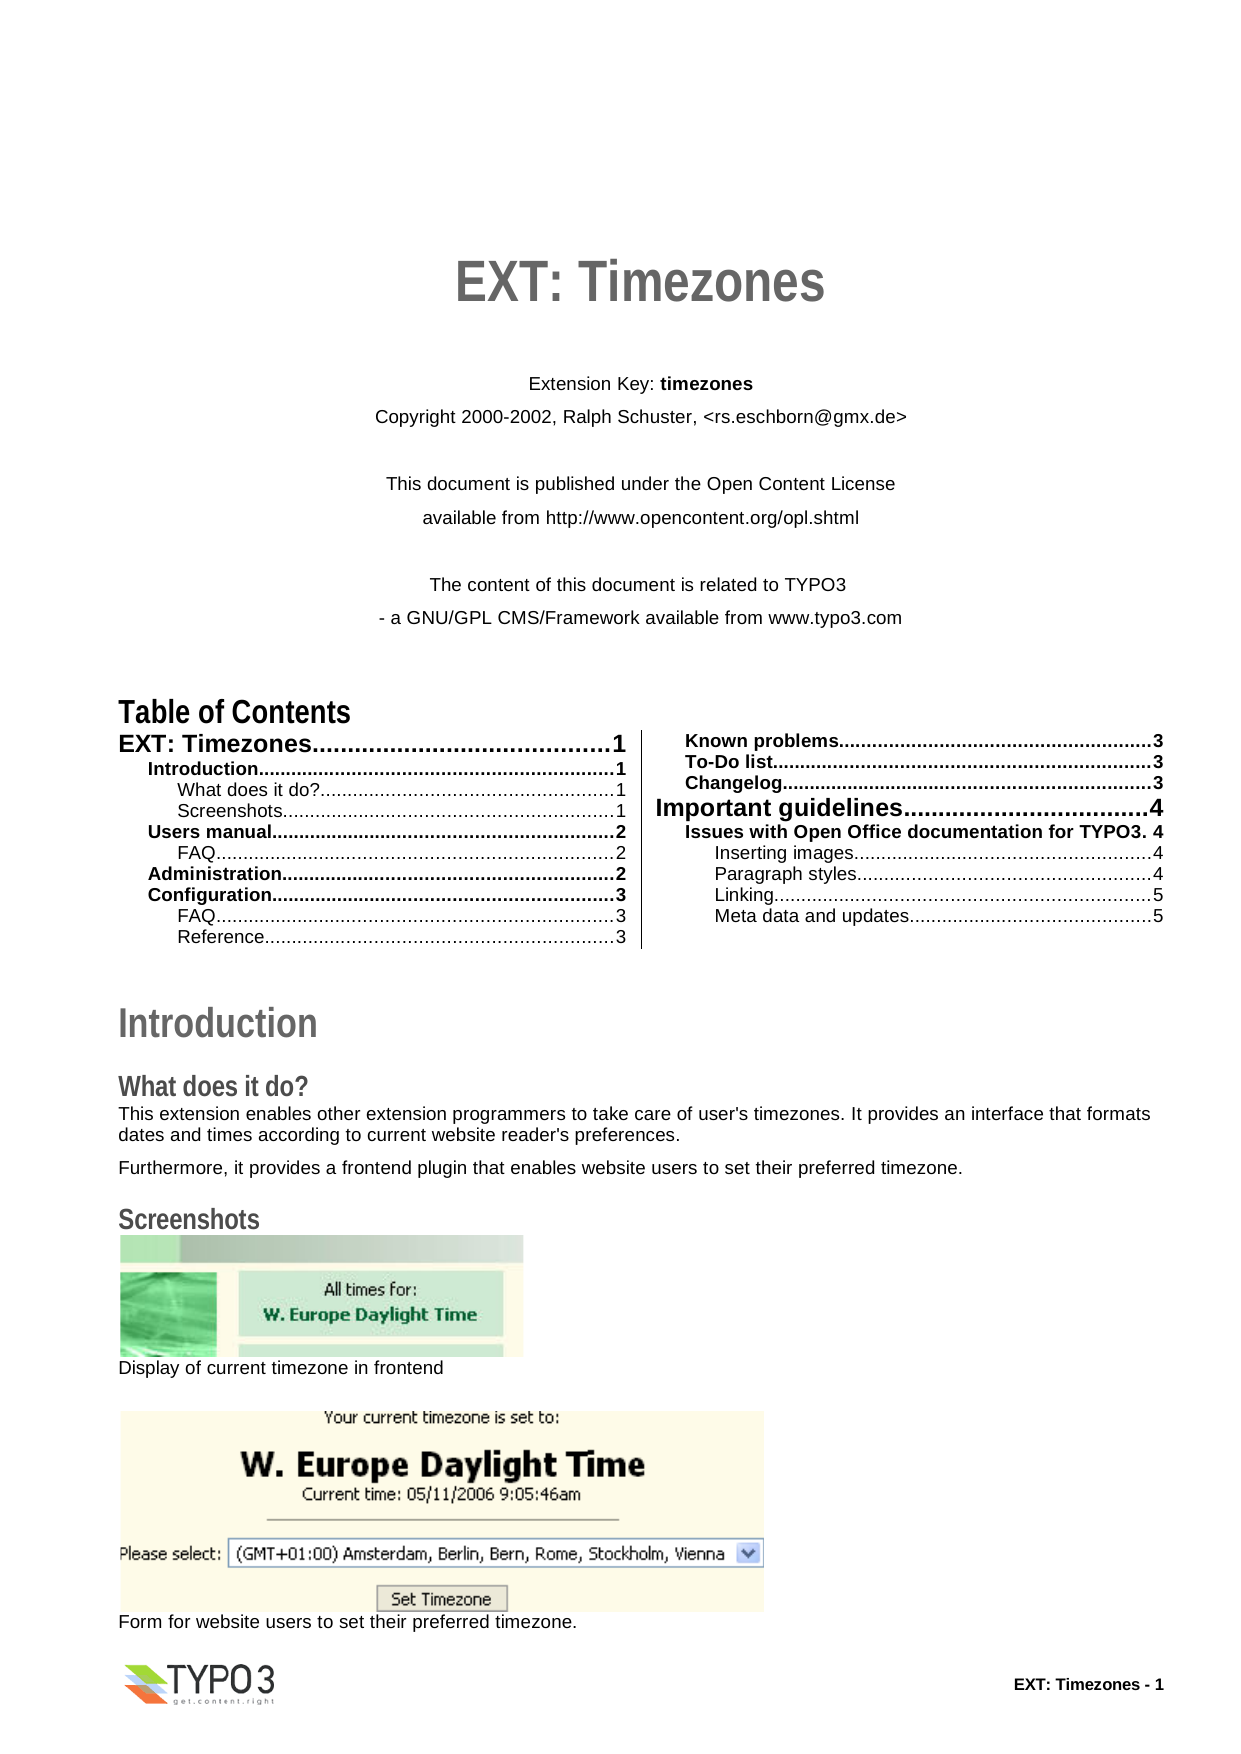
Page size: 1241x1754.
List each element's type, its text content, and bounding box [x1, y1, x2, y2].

text Copyright 2000-2002, Ralph Schuster, <rs.eschborn@gmx.de> [118, 406, 1163, 427]
text Reference 3 [177, 927, 626, 948]
text FAQ 2 [177, 842, 626, 863]
text Administration 2 [148, 863, 626, 884]
subtitle Introduction [118, 998, 1163, 1046]
text Meta data and updates 5 [714, 906, 1163, 927]
text - a GNU/GPL CMS/Framework available from www.typo3.com [118, 608, 1163, 629]
text Screenshots 1 [177, 800, 626, 821]
text available from http://www.opencontent.org/opl.shtml [118, 507, 1163, 528]
text Linking 5 [714, 884, 1163, 906]
text Configuration 3 [148, 884, 626, 906]
text Known problems 3 [685, 730, 1163, 751]
text This extension enables other extension programmers to take care of user's timezones. It provides an interface that formats dates and times according to current website reader's preferences. [118, 1103, 1163, 1145]
subtitle What does it do? [118, 1070, 1163, 1103]
text Display of current timezone in frontend [118, 1235, 1163, 1378]
picture [120, 1411, 764, 1612]
picture [120, 1235, 524, 1357]
text The content of this document is related to TYPO3 [118, 574, 1163, 595]
text Users manual 2 [148, 821, 626, 842]
text Changelog 3 [685, 772, 1163, 793]
text EXT: Timezones 1 [118, 730, 626, 758]
subtitle EXT: Timezones [118, 247, 1163, 314]
text Introduction 1 [148, 758, 626, 779]
subtitle Table of Contents [118, 692, 1163, 730]
subtitle Screenshots [118, 1202, 1163, 1235]
text Paragraph styles 4 [714, 863, 1163, 884]
text Inserting images 4 [714, 842, 1163, 863]
text Furthermore, it provides a frontend plugin that enables website users to set their preferred timezone. [118, 1157, 1163, 1178]
text Form for website users to set their preferred timezone. [118, 1424, 1163, 1633]
picture [119, 1659, 280, 1710]
text Extension Key: timezones [118, 373, 1163, 394]
text Issues with Open Office documentation for TYPO3 4 [685, 821, 1163, 842]
text What does it do? 1 [177, 779, 626, 800]
text FAQ 3 [177, 906, 626, 927]
text To-Do list 3 [685, 751, 1163, 772]
text Important guidelines 4 [655, 793, 1163, 821]
text This document is published under the Open Content License [118, 473, 1163, 494]
